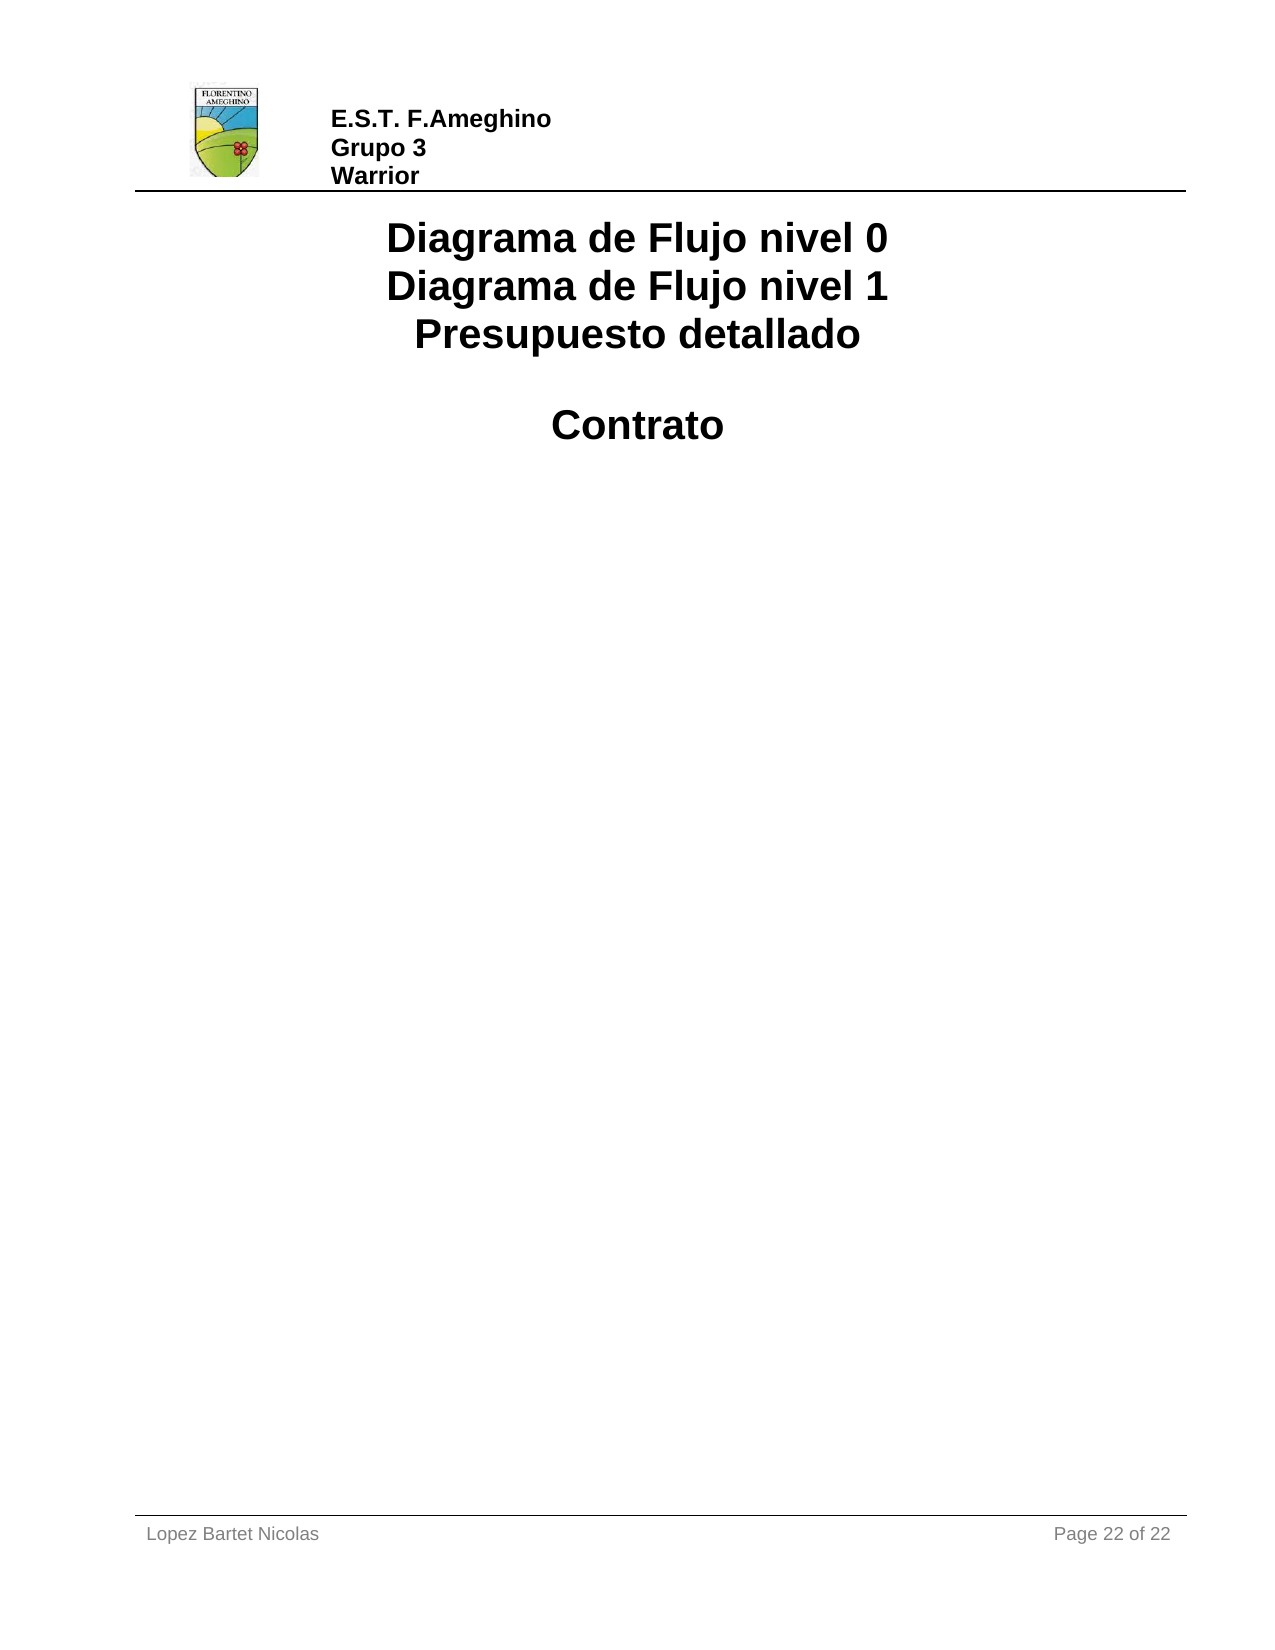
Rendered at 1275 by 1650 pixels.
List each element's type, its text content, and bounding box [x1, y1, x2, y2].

text Presupuesto detallado [135, 309, 1140, 357]
picture [189, 82, 260, 177]
text Diagrama de Flujo nivel 1 [135, 261, 1140, 309]
text Contrato [135, 400, 1140, 448]
text Diagrama de Flujo nivel 0 [135, 213, 1140, 261]
